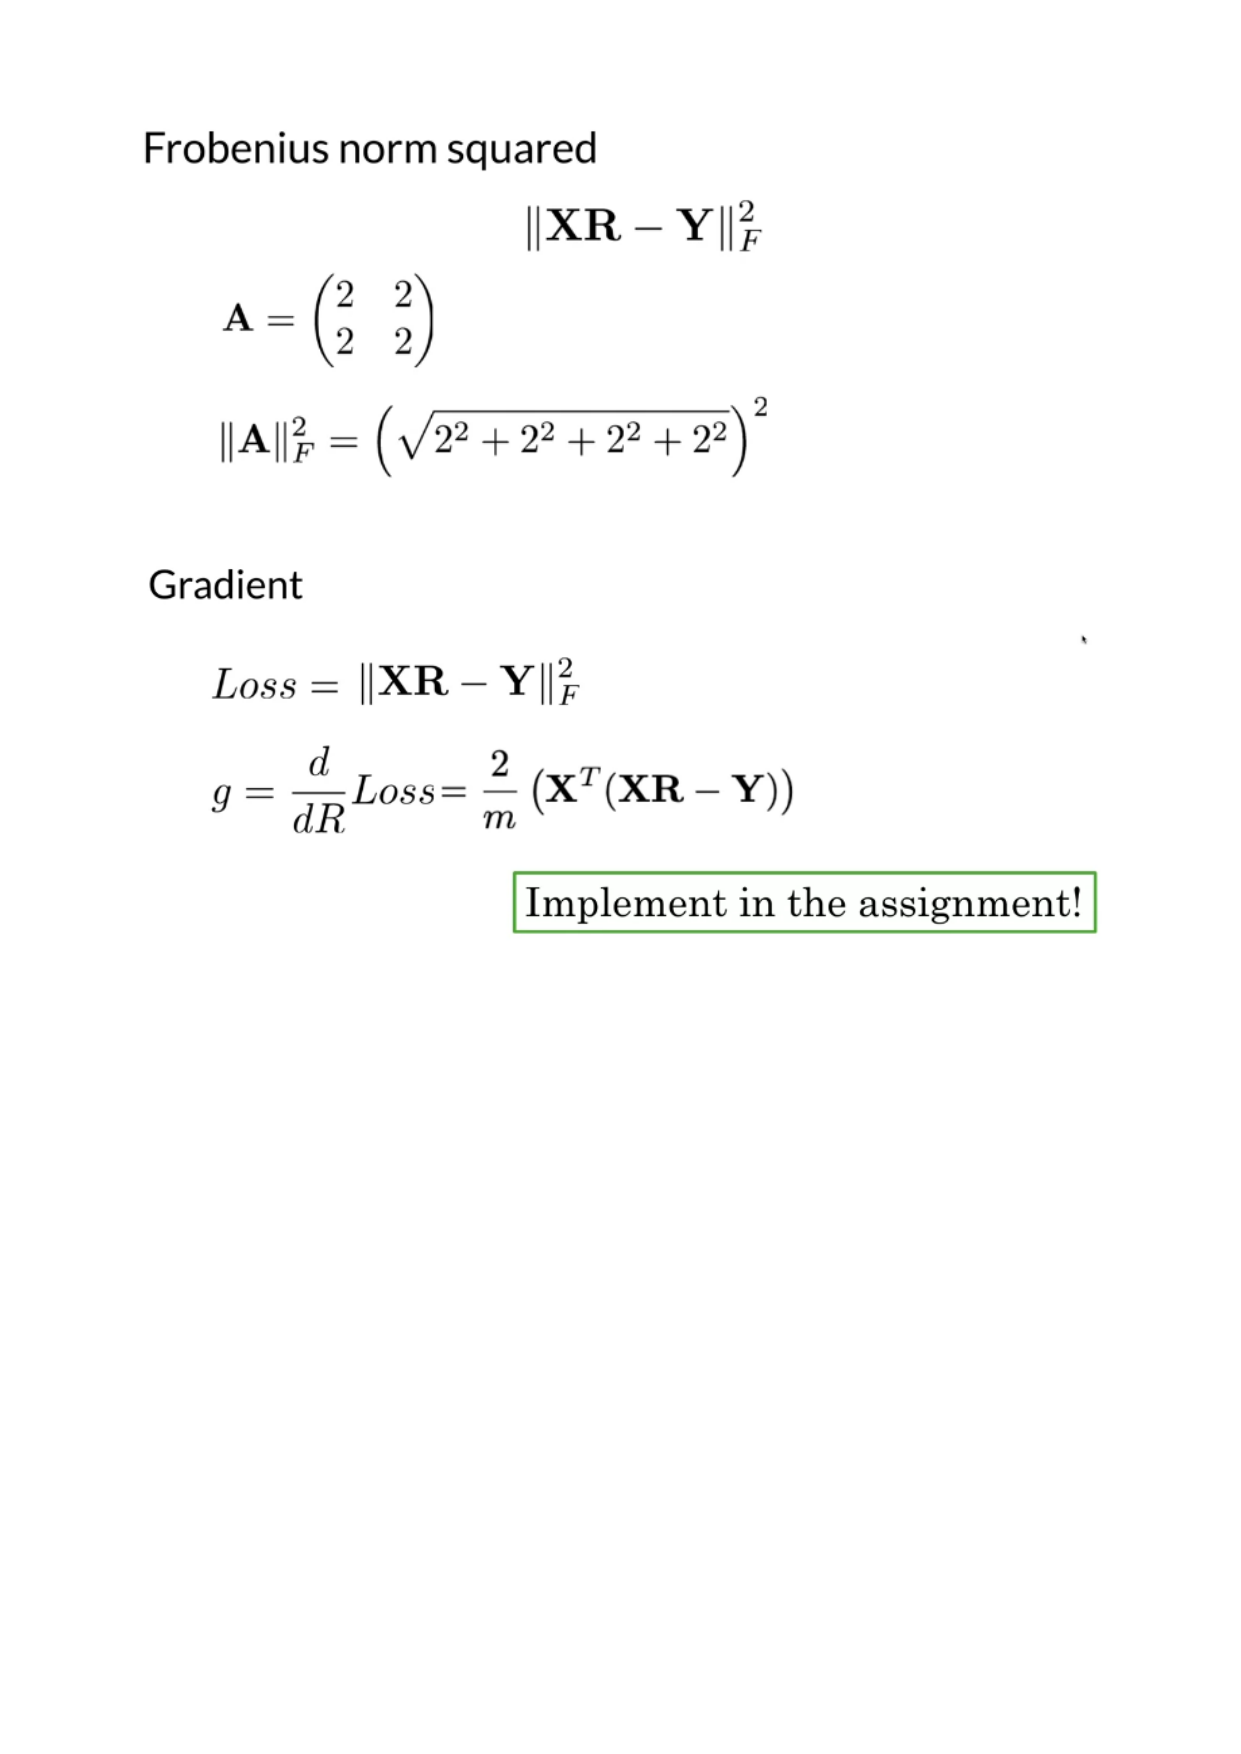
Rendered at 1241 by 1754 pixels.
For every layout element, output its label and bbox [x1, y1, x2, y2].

picture [118, 118, 1123, 501]
picture [118, 558, 1123, 944]
